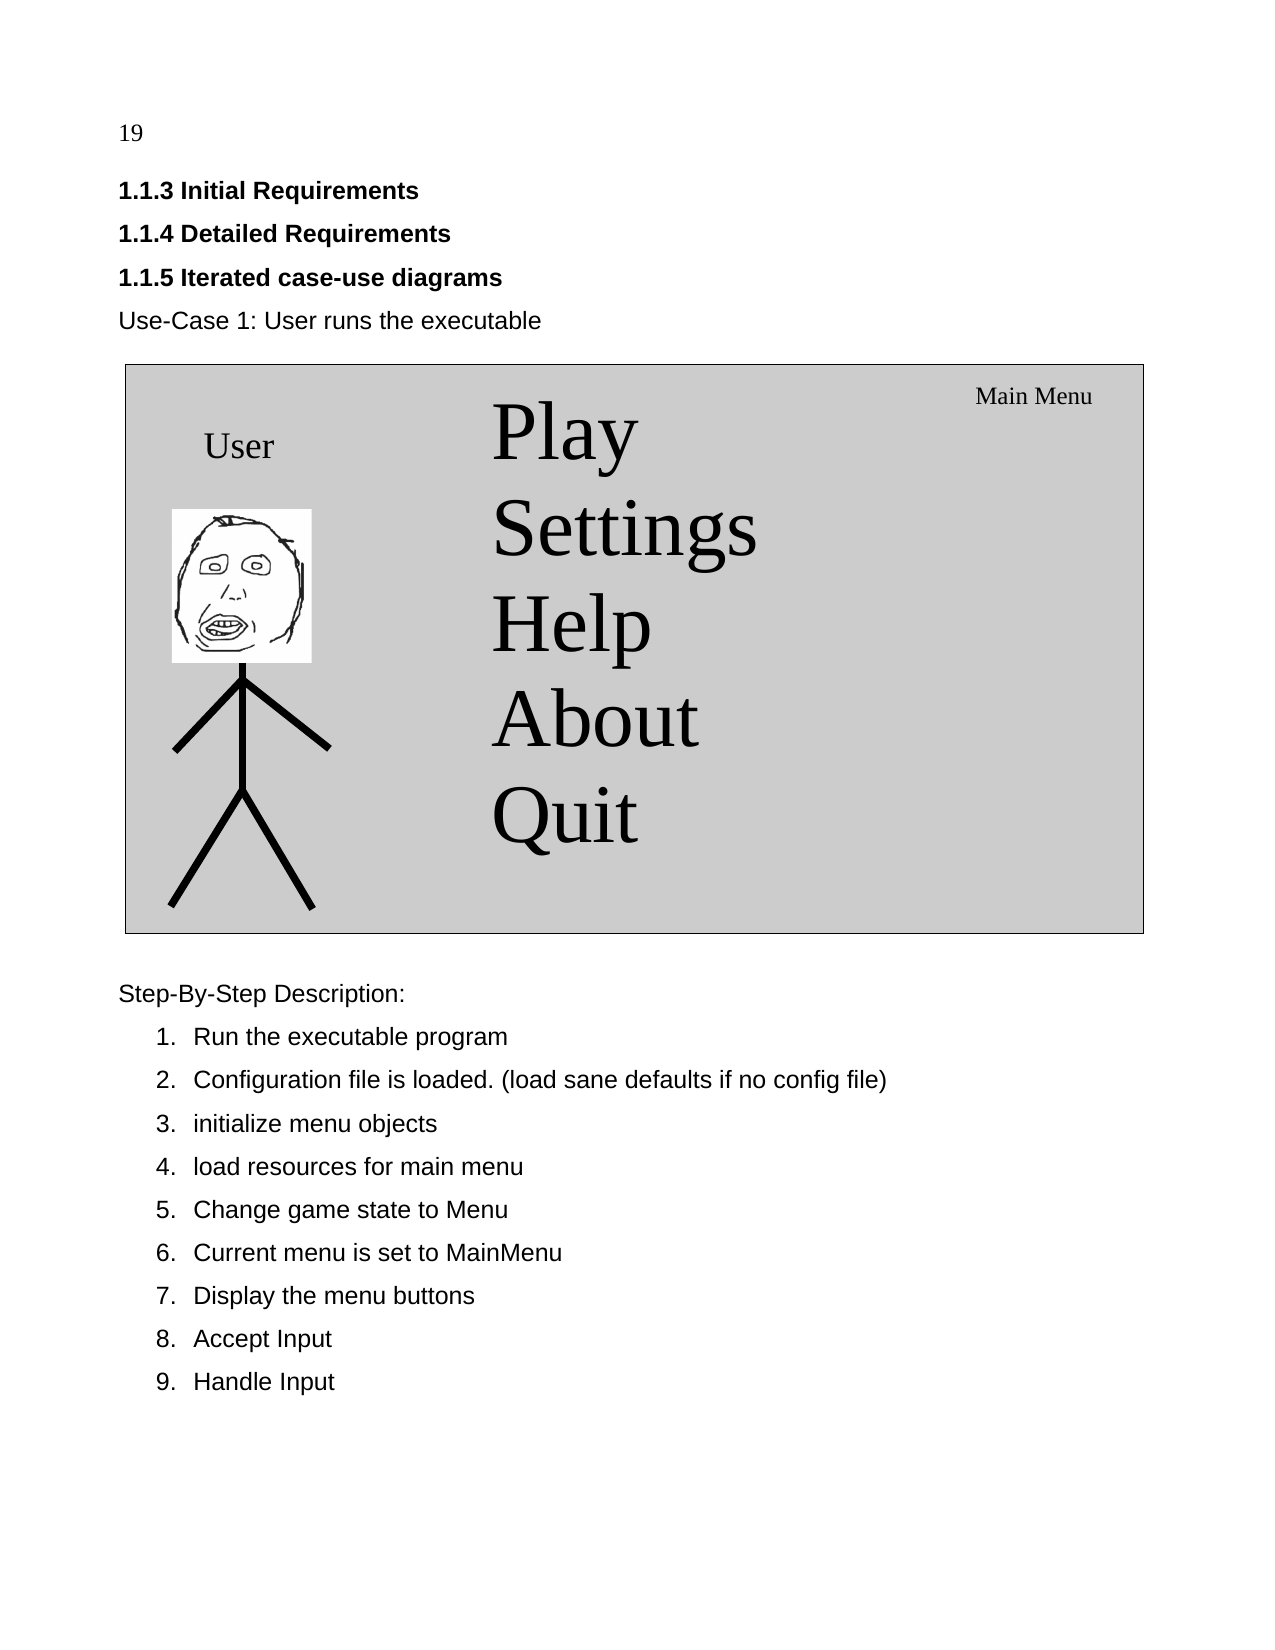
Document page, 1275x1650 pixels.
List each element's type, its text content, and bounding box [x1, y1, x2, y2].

picture [171, 509, 312, 663]
text 1.1.3 Initial Requirements [118, 176, 1157, 205]
list load resources for main menu [156, 1152, 1157, 1181]
list initialize menu objects [156, 1109, 1157, 1137]
list Current menu is set to MainMenu [156, 1238, 1157, 1267]
text Step-By-Step Description: [118, 979, 1157, 1008]
list Configuration file is loaded. (load sane defaults if no config file) [156, 1066, 1157, 1094]
text 1.1.5 Iterated case-use diagrams [118, 263, 1157, 291]
list Accept Input [156, 1324, 1157, 1353]
list Display the menu buttons [156, 1281, 1157, 1310]
list Run the executable program [156, 1022, 1157, 1051]
list Change game state to Menu [156, 1195, 1157, 1224]
text 1.1.4 Detailed Requirements [118, 219, 1157, 248]
text Use-Case 1: User runs the executable [118, 306, 1157, 334]
list Handle Input [156, 1367, 1157, 1396]
